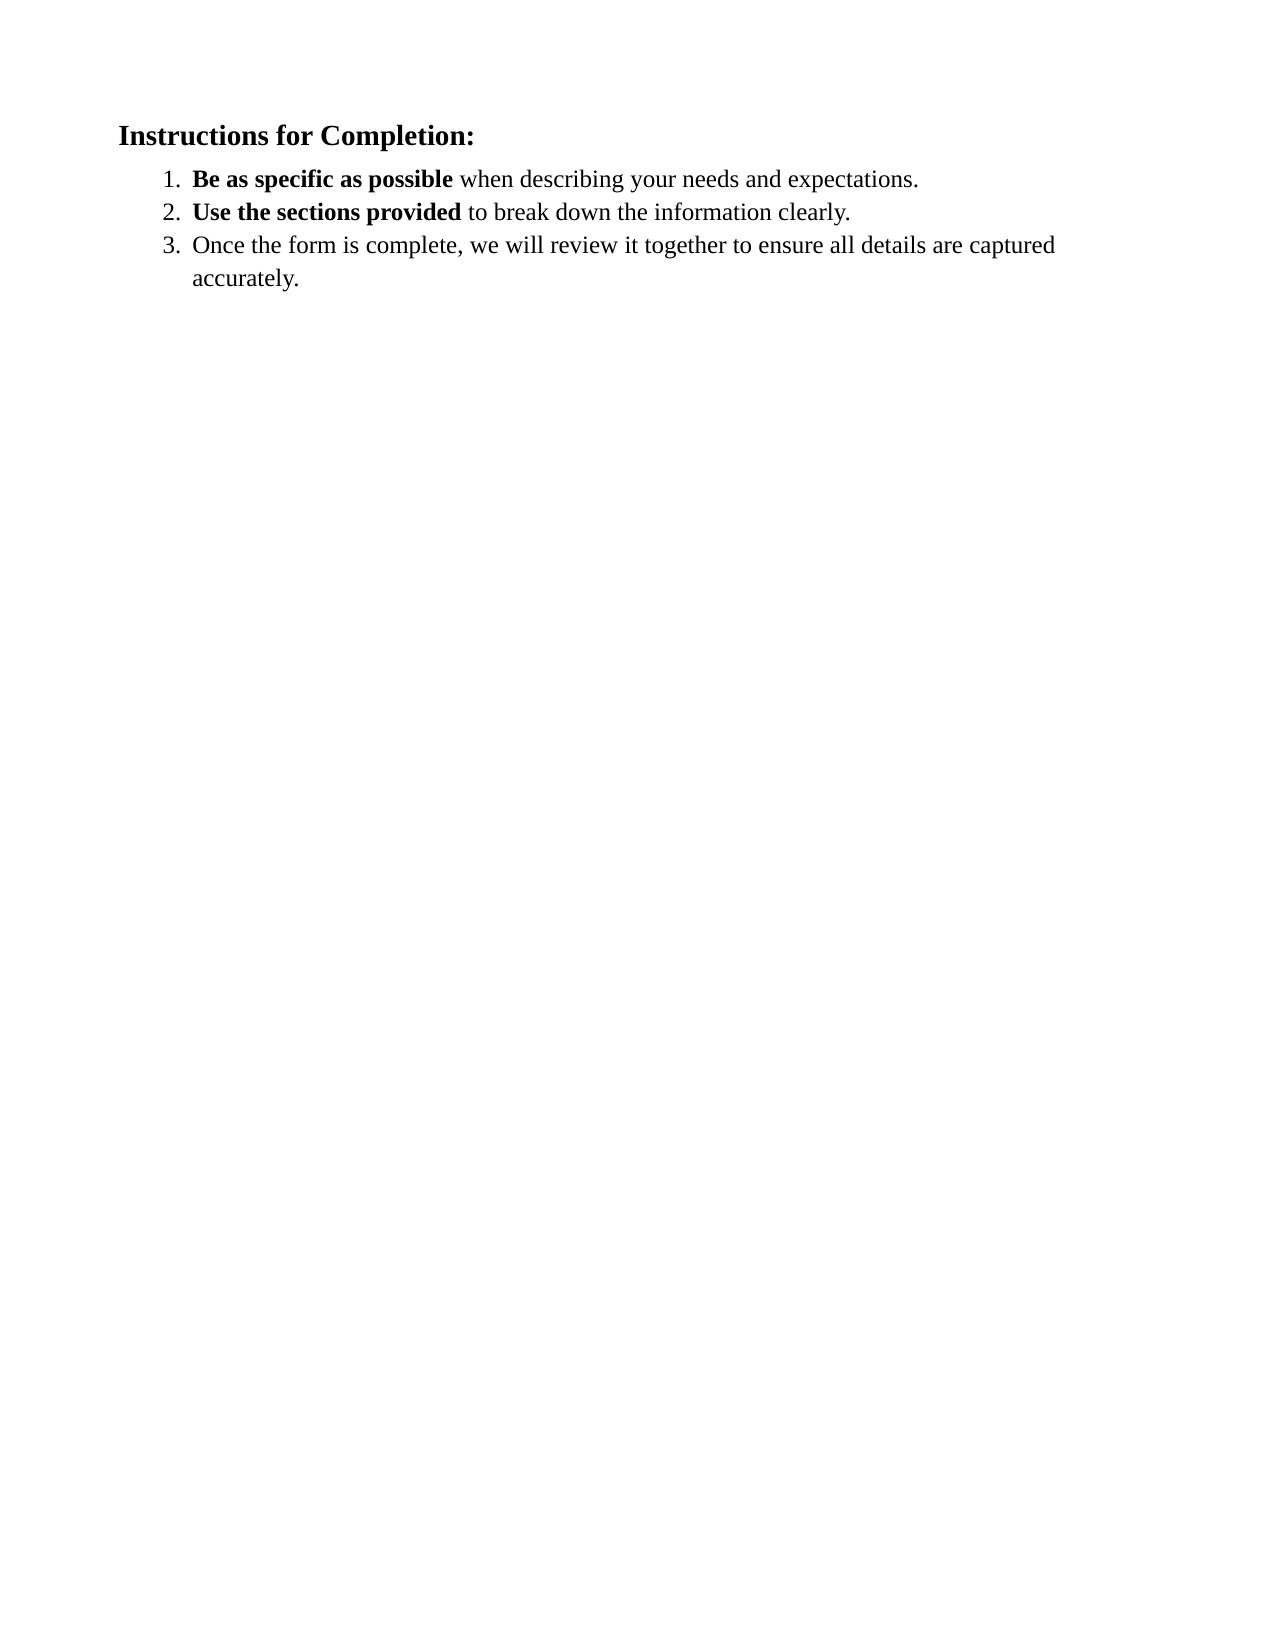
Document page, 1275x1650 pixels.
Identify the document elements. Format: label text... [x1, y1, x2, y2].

list Use the sections provided to break down the information clearly. [162, 197, 1157, 226]
list Be as specific as possible when describing your needs and expectations. [162, 164, 1157, 193]
list Once the form is complete, we will review it together to ensure all details are captured accurately. [162, 230, 1157, 292]
subtitle Instructions for Completion: [118, 118, 1157, 152]
